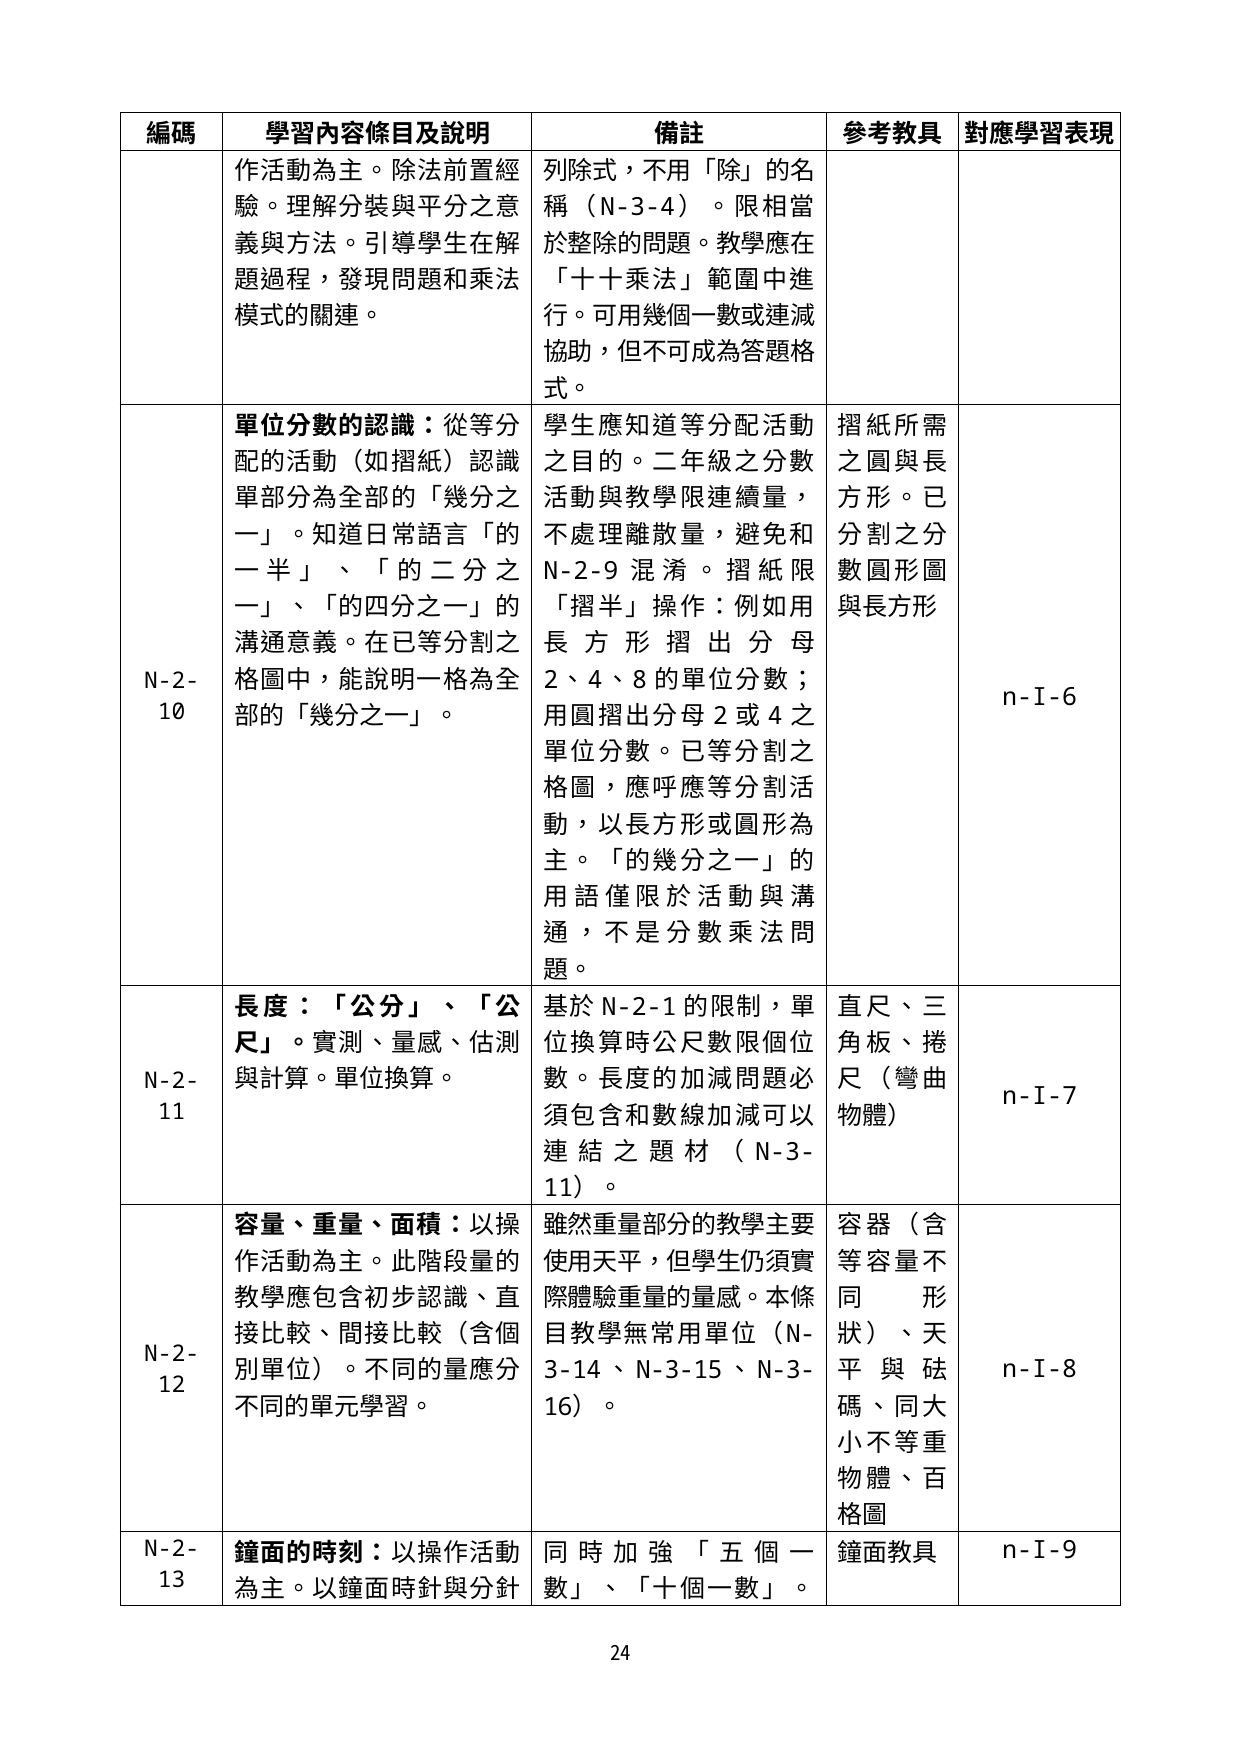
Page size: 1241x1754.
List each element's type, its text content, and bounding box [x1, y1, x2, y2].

table_cell 摺紙所需之圓與長方形。已分割之分數圓形圖與長方形 [827, 405, 958, 985]
table_cell [121, 151, 222, 404]
table_header 備註 [532, 113, 826, 149]
table_cell n-I-6 [959, 405, 1120, 985]
table_cell N-2-13 [121, 1532, 222, 1605]
table_header 學習內容條目及說明 [223, 113, 531, 149]
table_cell 容器（含等容量不同形狀）、天平與砝碼、同大小不等重物體、百格圖 [827, 1205, 958, 1531]
table_cell 基於N-2-1的限制，單位換算時公尺數限個位數。長度的加減問題必須包含和數線加減可以連結之題材（N-3-11）。 [532, 986, 826, 1204]
table_cell 作活動為主。除法前置經驗。理解分裝與平分之意義與方法。引導學生在解題過程，發現問題和乘法模式的關連。 [223, 151, 531, 404]
table_cell 列除式，不用「除」的名稱（N-3-4）。限相當於整除的問題。教學應在「十十乘法」範圍中進行。可用幾個一數或連減協助，但不可成為答題格式。 [532, 151, 826, 404]
table_header 編碼 [121, 113, 222, 149]
table_cell 學生應知道等分配活動之目的。二年級之分數活動與教學限連續量，不處理離散量，避免和N-2-9混淆。摺紙限「摺半」操作：例如用長方形摺出分母2、4、8的單位分數；用圓摺出分母2或4之單位分數。已等分割之格圖，應呼應等分割活動，以長方形或圓形為主。「的幾分之一」的用語僅限於活動與溝通，不是分數乘法問題。 [532, 405, 826, 985]
table_cell N-2-10 [121, 405, 222, 985]
table_cell 長度：「公分」、「公尺」。實測、量感、估測與計算。單位換算。 [223, 986, 531, 1204]
table_cell [959, 151, 1120, 404]
table_cell n-I-7 [959, 986, 1120, 1204]
table_cell 單位分數的認識：從等分配的活動（如摺紙）認識單部分為全部的「幾分之一」。知道日常語言「的一半」、「的二分之一」、「的四分之一」的溝通意義。在已等分割之格圖中，能說明一格為全部的「幾分之一」。 [223, 405, 531, 985]
table_cell 鐘面教具 [827, 1532, 958, 1605]
table_cell 鐘面的時刻：以操作活動為主。以鐘面時針與分針 [223, 1532, 531, 1605]
table_cell [827, 151, 958, 404]
table_cell N-2-11 [121, 986, 222, 1204]
table_header 參考教具 [827, 113, 958, 149]
table_cell 雖然重量部分的教學主要使用天平，但學生仍須實際體驗重量的量感。本條目教學無常用單位（N-3-14、N-3-15、N-3-16）。 [532, 1205, 826, 1531]
table_cell n-I-8 [959, 1205, 1120, 1531]
table_cell 容量、重量、面積：以操作活動為主。此階段量的教學應包含初步認識、直接比較、間接比較（含個別單位）。不同的量應分不同的單元學習。 [223, 1205, 531, 1531]
table_header 對應學習表現 [959, 113, 1120, 149]
table_cell n-I-9 [959, 1532, 1120, 1605]
table_cell N-2-12 [121, 1205, 222, 1531]
table_cell 直尺、三角板、捲尺（彎曲物體） [827, 986, 958, 1204]
table_cell 同時加強「五個一數」、「十個一數」。 [532, 1532, 826, 1605]
